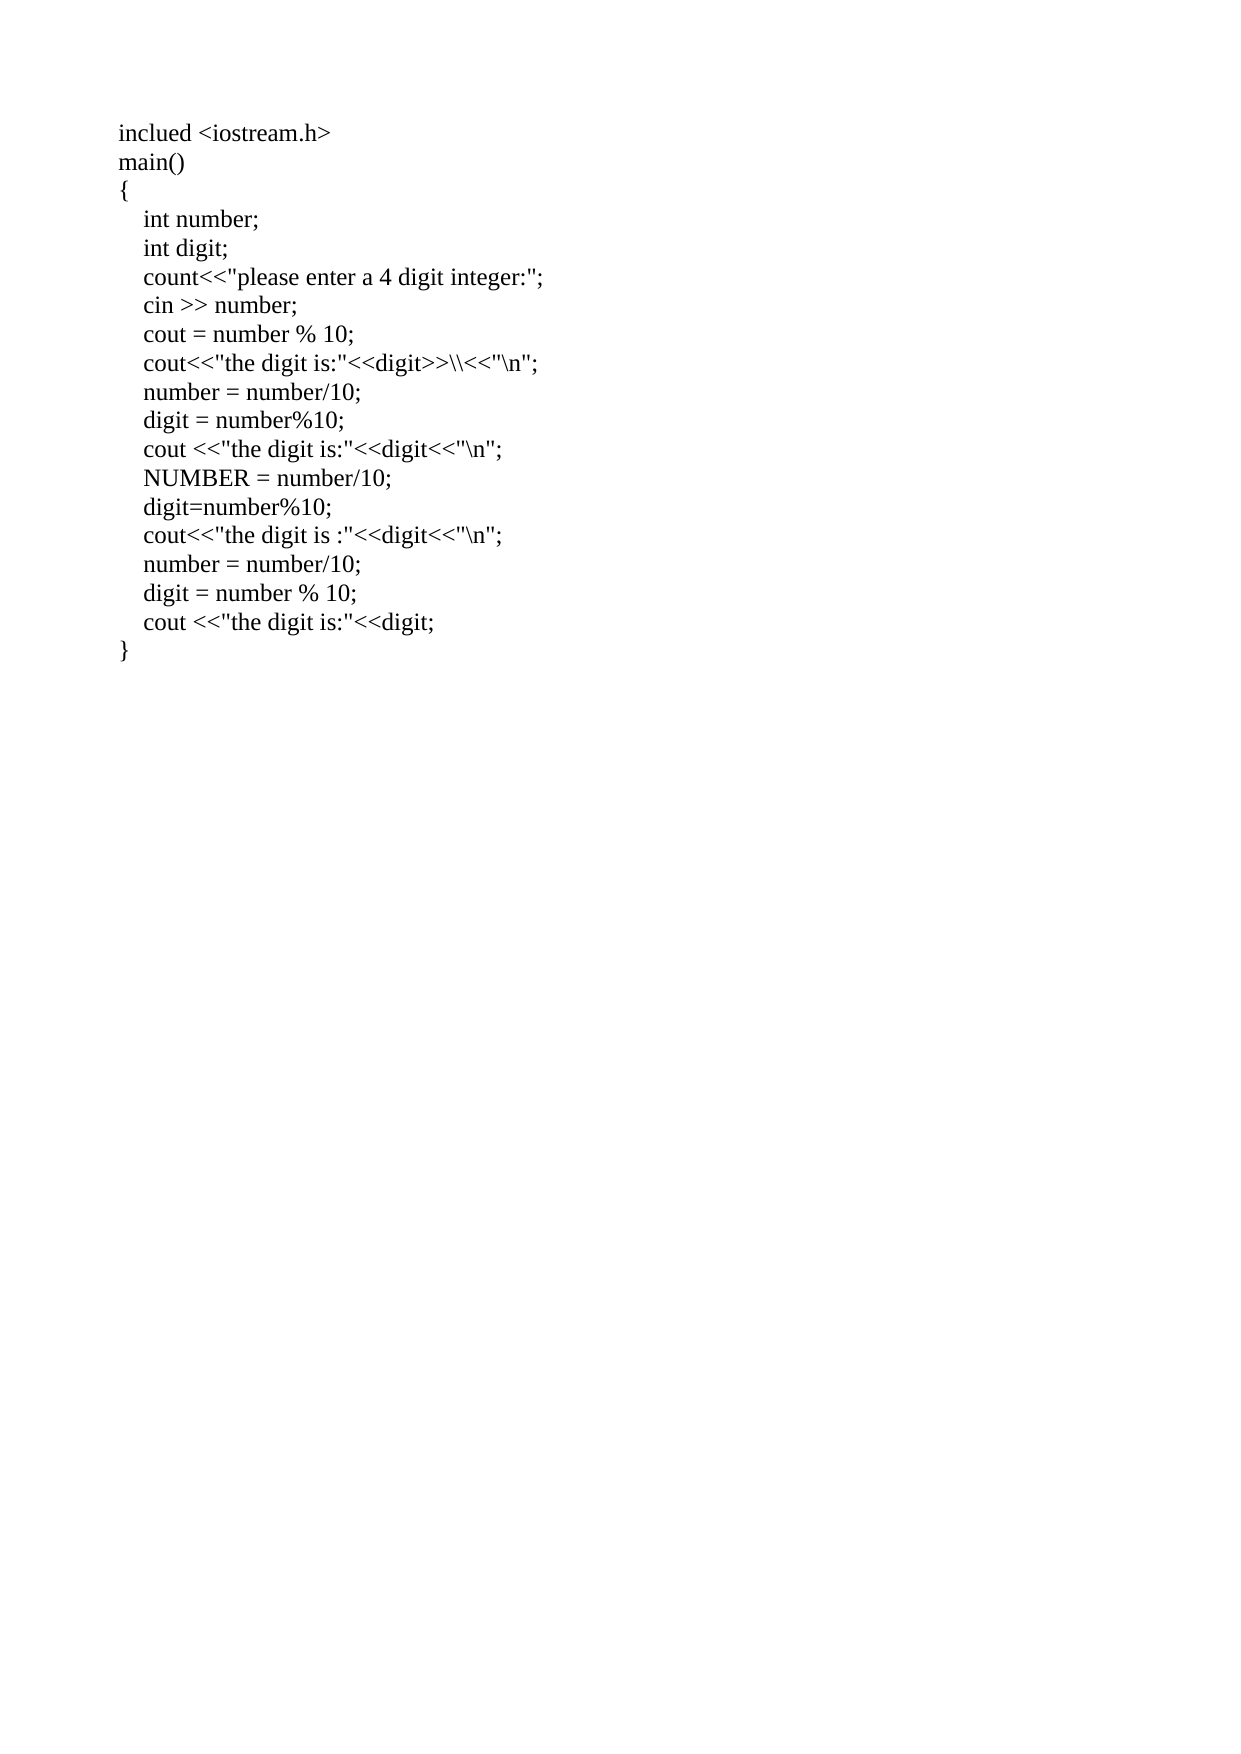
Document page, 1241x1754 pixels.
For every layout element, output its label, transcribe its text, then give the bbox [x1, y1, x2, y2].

text } [118, 636, 1122, 664]
text digit=number%10; [118, 492, 1122, 521]
text digit = number % 10; [118, 578, 1122, 607]
text int digit; [118, 233, 1122, 262]
text int number; [118, 204, 1122, 233]
text cout<<"the digit is :"<<digit<<"\n"; [118, 521, 1122, 549]
text number = number/10; [118, 549, 1122, 578]
text cout <<"the digit is:"<<digit<<"\n"; [118, 434, 1122, 463]
text NUMBER = number/10; [118, 463, 1122, 492]
text cout <<"the digit is:"<<digit; [118, 607, 1122, 636]
text cout = number % 10; [118, 319, 1122, 348]
text inclued <iostream.h> [118, 118, 1122, 147]
text number = number/10; [118, 377, 1122, 406]
text { [118, 176, 1122, 204]
text cout<<"the digit is:"<<digit>>\\<<"\n"; [118, 348, 1122, 377]
text cin >> number; [118, 291, 1122, 319]
text digit = number%10; [118, 406, 1122, 434]
text main() [118, 147, 1122, 176]
text count<<"please enter a 4 digit integer:"; [118, 262, 1122, 291]
